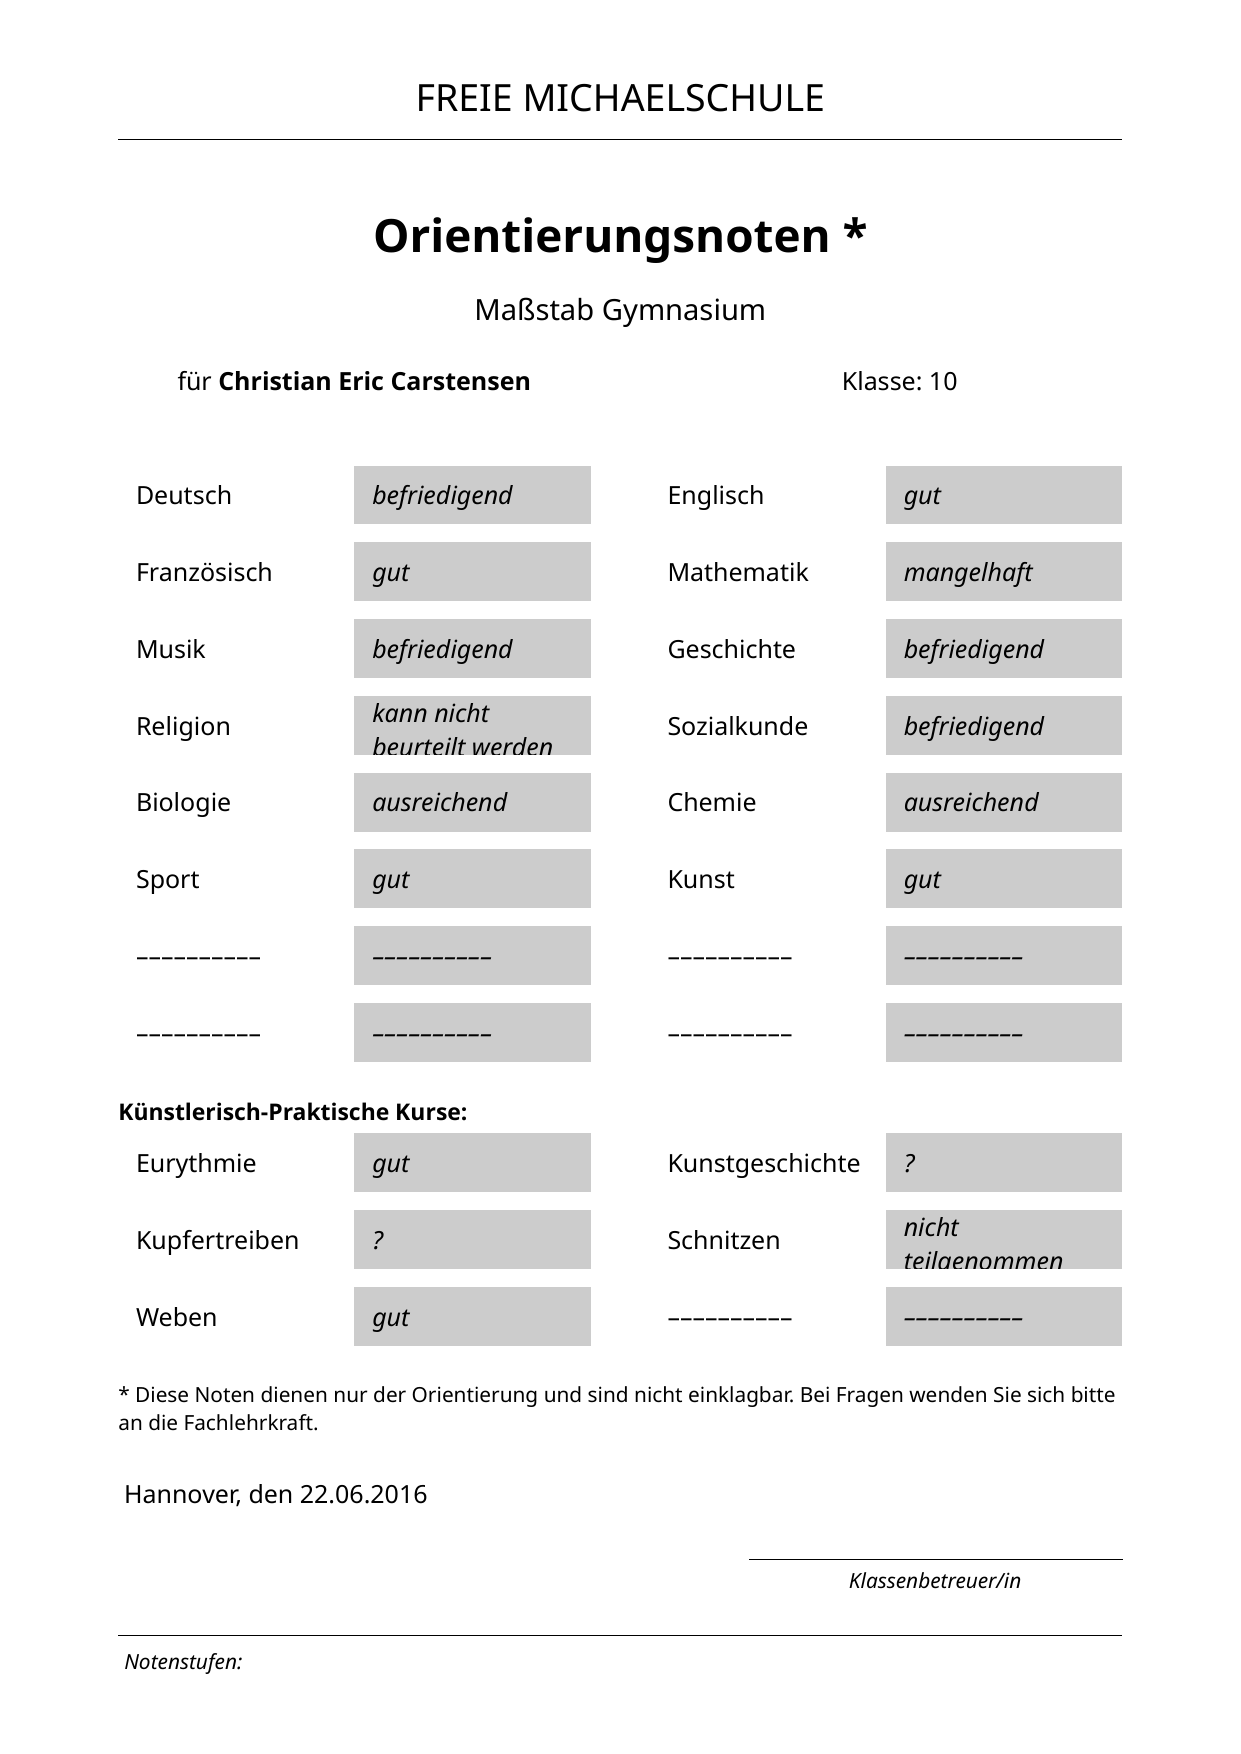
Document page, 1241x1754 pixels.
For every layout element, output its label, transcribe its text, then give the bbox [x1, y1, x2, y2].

table_cell –––––––––– [354, 926, 591, 985]
table_cell –––––––––– [354, 1003, 591, 1062]
table_cell [354, 1269, 591, 1287]
table_cell [591, 1269, 649, 1287]
table_cell [118, 985, 354, 1003]
table_cell nicht teilgenommen [886, 1210, 1122, 1269]
table_cell [650, 985, 886, 1003]
table_cell Religion [118, 696, 354, 755]
table_header Deutsch [118, 466, 354, 524]
table_cell [118, 755, 354, 773]
table_header Hannover, den 22.06.2016 [118, 1471, 749, 1559]
table_cell [591, 601, 649, 619]
table_cell [591, 1003, 649, 1062]
table_cell Kupfertreiben [118, 1210, 354, 1269]
table_header [620, 1636, 787, 1687]
table_header Notenstufen: [118, 1636, 285, 1687]
table_cell [886, 601, 1122, 619]
table_cell Schnitzen [650, 1210, 886, 1269]
table_cell [886, 678, 1122, 696]
table_cell –––––––––– [886, 926, 1122, 985]
table_cell Chemie [650, 773, 886, 832]
text Künstlerisch-Praktische Kurse: [118, 1096, 1122, 1127]
table_header für Christian Eric Carstensen [177, 363, 842, 397]
table_cell [650, 1269, 886, 1287]
table_header [749, 1471, 1123, 1559]
table_header Englisch [650, 466, 886, 524]
table_cell [118, 909, 354, 926]
table_cell [591, 542, 649, 601]
table_cell befriedigend [354, 619, 591, 678]
table_cell [591, 832, 649, 849]
table_cell [886, 1192, 1122, 1210]
table_cell [886, 985, 1122, 1003]
table_cell [118, 525, 354, 542]
table_cell Sozialkunde [650, 696, 886, 755]
table_cell [650, 832, 886, 849]
table_cell [591, 696, 649, 755]
table_cell [118, 1559, 749, 1600]
table_cell [591, 985, 649, 1003]
table_cell [354, 985, 591, 1003]
table_cell –––––––––– [886, 1003, 1122, 1062]
table_cell [118, 678, 354, 696]
table_cell Musik [118, 619, 354, 678]
table_cell Sport [118, 849, 354, 908]
table_header [591, 1133, 649, 1192]
table_cell [591, 619, 649, 678]
table_header gut [354, 1133, 591, 1192]
table_cell [354, 1192, 591, 1210]
title Orientierungsnoten * [118, 203, 1122, 266]
table_cell [650, 909, 886, 926]
table_cell ausreichend [354, 773, 591, 832]
table_cell mangelhaft [886, 542, 1122, 601]
table_cell Französisch [118, 542, 354, 601]
text * Diese Noten dienen nur der Orientierung und sind nicht einklagbar. Bei Fragen wenden Sie sich bitte an die Fachlehrkraft. [118, 1380, 1122, 1437]
table_header befriedigend [354, 466, 591, 524]
table_header [955, 1636, 1122, 1687]
table_cell [118, 1269, 354, 1287]
table_cell [650, 601, 886, 619]
table_cell [650, 525, 886, 542]
table_cell [591, 755, 649, 773]
table_cell [591, 678, 649, 696]
table_cell –––––––––– [118, 926, 354, 985]
table_header [285, 1636, 453, 1687]
table_cell [886, 909, 1122, 926]
table_cell ausreichend [886, 773, 1122, 832]
table_cell Weben [118, 1287, 354, 1346]
table_cell –––––––––– [118, 1003, 354, 1062]
table_cell [591, 926, 649, 985]
table_cell [591, 849, 649, 908]
table_header ? [886, 1133, 1122, 1192]
table_cell befriedigend [886, 696, 1122, 755]
table_cell [354, 755, 591, 773]
table_cell kann nicht beurteilt werden [354, 696, 591, 755]
table_cell –––––––––– [650, 1003, 886, 1062]
table_cell gut [354, 849, 591, 908]
table_cell [650, 678, 886, 696]
table_cell [591, 1210, 649, 1269]
table_header Klasse: 10 [842, 363, 1063, 397]
table_cell gut [886, 849, 1122, 908]
table_cell [591, 1287, 649, 1346]
table_cell [886, 832, 1122, 849]
table_cell ? [354, 1210, 591, 1269]
table_cell [354, 601, 591, 619]
table_header [591, 466, 649, 524]
table_cell gut [354, 1287, 591, 1346]
table_header Kunstgeschichte [650, 1133, 886, 1192]
table_cell [886, 525, 1122, 542]
table_cell [886, 1269, 1122, 1287]
table_cell [118, 1192, 354, 1210]
table_cell [591, 525, 649, 542]
table_cell [354, 525, 591, 542]
table_cell –––––––––– [650, 926, 886, 985]
table_cell [650, 755, 886, 773]
table_cell [118, 832, 354, 849]
table_cell [650, 1192, 886, 1210]
table_cell Klassenbetreuer/in [749, 1560, 1123, 1600]
table_cell –––––––––– [650, 1287, 886, 1346]
table_cell [591, 909, 649, 926]
table_cell gut [354, 542, 591, 601]
table_header [788, 1636, 955, 1687]
table_cell Geschichte [650, 619, 886, 678]
table_cell befriedigend [886, 619, 1122, 678]
table_cell Mathematik [650, 542, 886, 601]
table_cell Biologie [118, 773, 354, 832]
table_cell [354, 832, 591, 849]
table_cell Kunst [650, 849, 886, 908]
table_cell [591, 773, 649, 832]
table_cell –––––––––– [886, 1287, 1122, 1346]
table_header [453, 1636, 620, 1687]
table_header Eurythmie [118, 1133, 354, 1192]
subtitle Maßstab Gymnasium [118, 289, 1122, 329]
table_cell [591, 1192, 649, 1210]
table_cell [354, 678, 591, 696]
table_cell [886, 755, 1122, 773]
table_header gut [886, 466, 1122, 524]
table_cell [118, 601, 354, 619]
text FREIE MICHAELSCHULE [118, 71, 1122, 122]
table_cell [354, 909, 591, 926]
